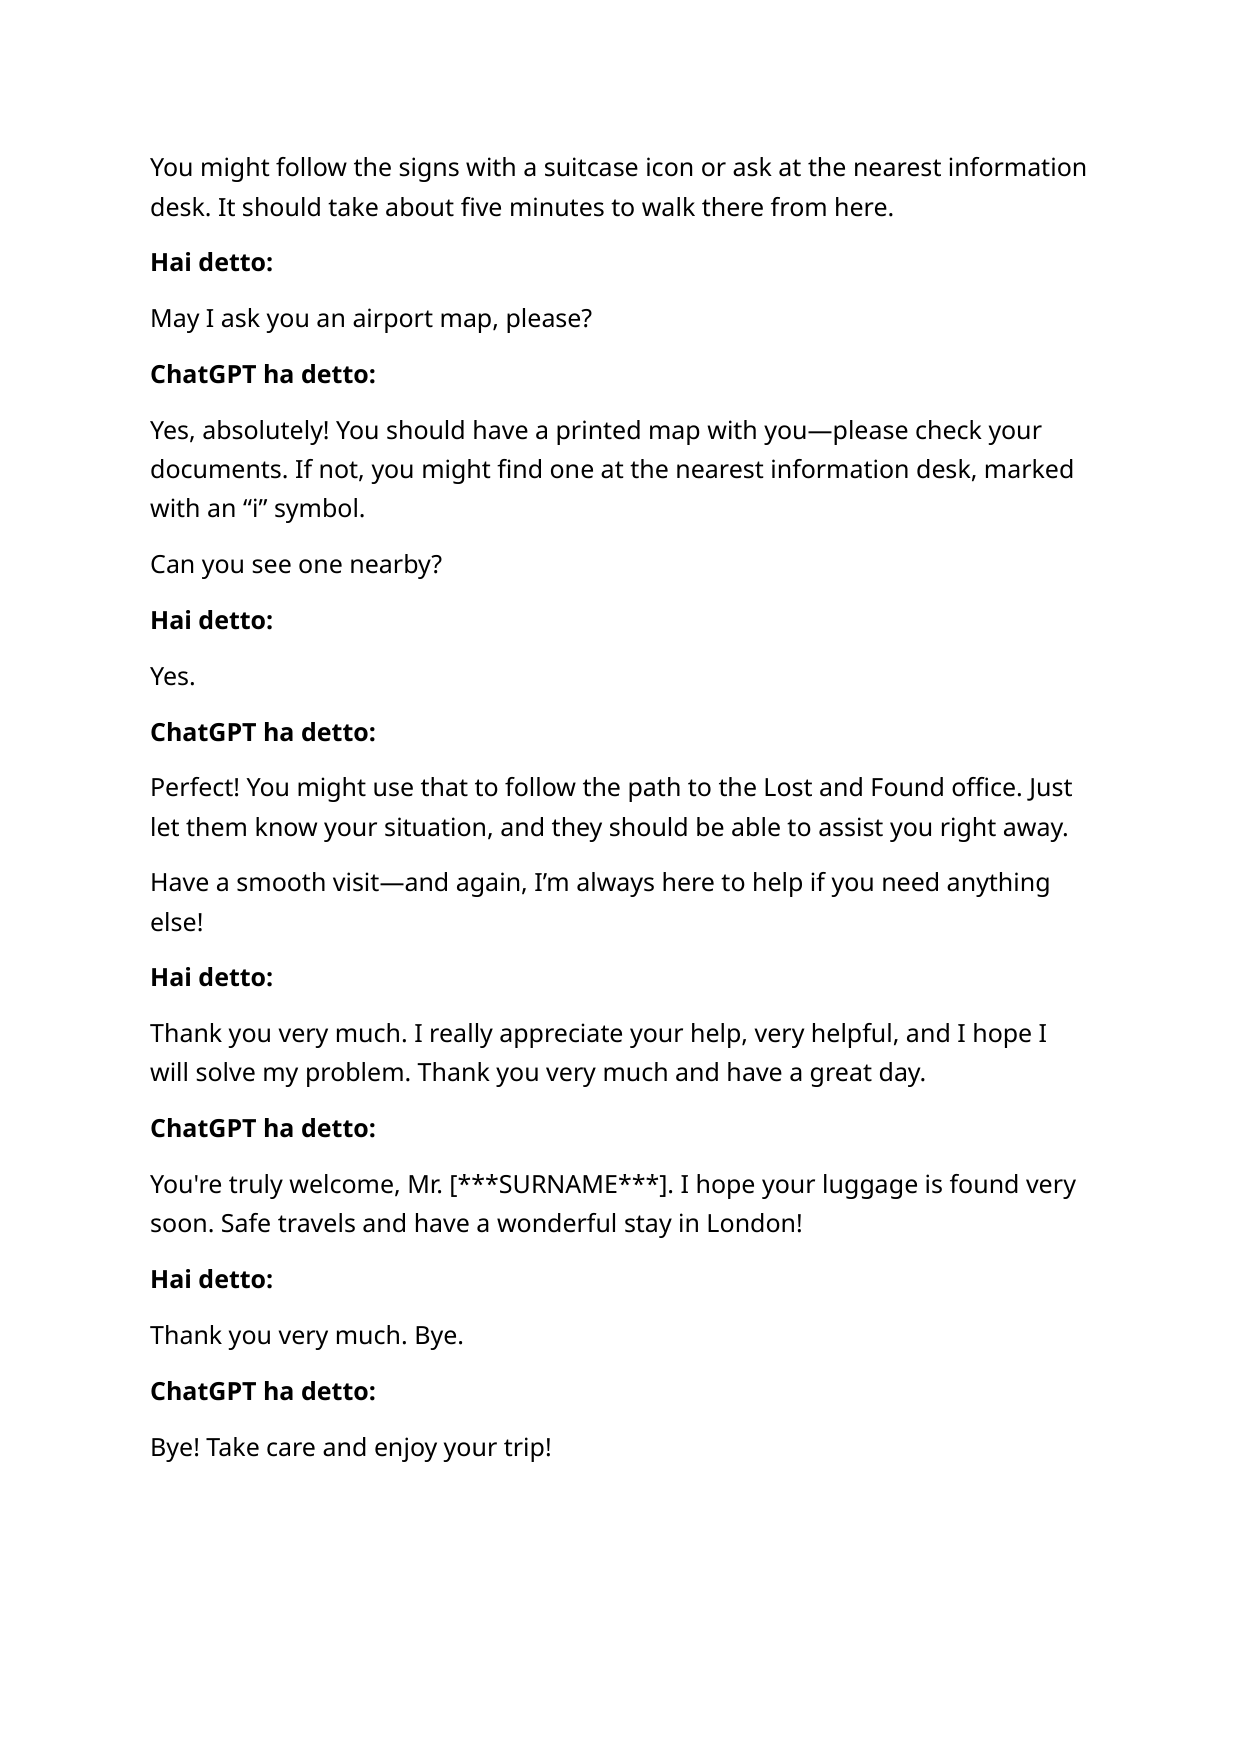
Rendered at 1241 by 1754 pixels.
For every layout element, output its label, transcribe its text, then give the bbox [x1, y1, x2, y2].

text Yes. [150, 658, 1090, 692]
text ChatGPT ha detto: [150, 714, 1090, 748]
text Hai detto: [150, 960, 1090, 994]
text Hai detto: [150, 245, 1090, 279]
text Thank you very much. I really appreciate your help, very helpful, and I hope I will solve my problem. Thank you very much and have a great day. [150, 1016, 1090, 1089]
text Hai detto: [150, 602, 1090, 637]
text ChatGPT ha detto: [150, 357, 1090, 391]
text You're truly welcome, Mr. [***SURNAME***]. I hope your luggage is found very soon. Safe travels and have a wonderful stay in London! [150, 1167, 1090, 1240]
text ChatGPT ha detto: [150, 1111, 1090, 1145]
text Have a smooth visit—and again, I’m always here to help if you need anything else! [150, 865, 1090, 938]
text Yes, absolutely! You should have a printed map with you—please check your documents. If not, you might find one at the nearest information desk, marked with an “i” symbol. [150, 412, 1090, 525]
text ChatGPT ha detto: [150, 1373, 1090, 1407]
text Can you see one nearby? [150, 547, 1090, 581]
text Bye! Take care and enjoy your trip! [150, 1429, 1090, 1463]
text Hai detto: [150, 1262, 1090, 1296]
text Perfect! You might use that to follow the path to the Lost and Found office. Just let them know your situation, and they should be able to assist you right away. [150, 770, 1090, 843]
text May I ask you an airport map, please? [150, 301, 1090, 335]
text You might follow the signs with a suitcase icon or ask at the nearest information desk. It should take about five minutes to walk there from here. [150, 150, 1090, 223]
text Thank you very much. Bye. [150, 1317, 1090, 1352]
